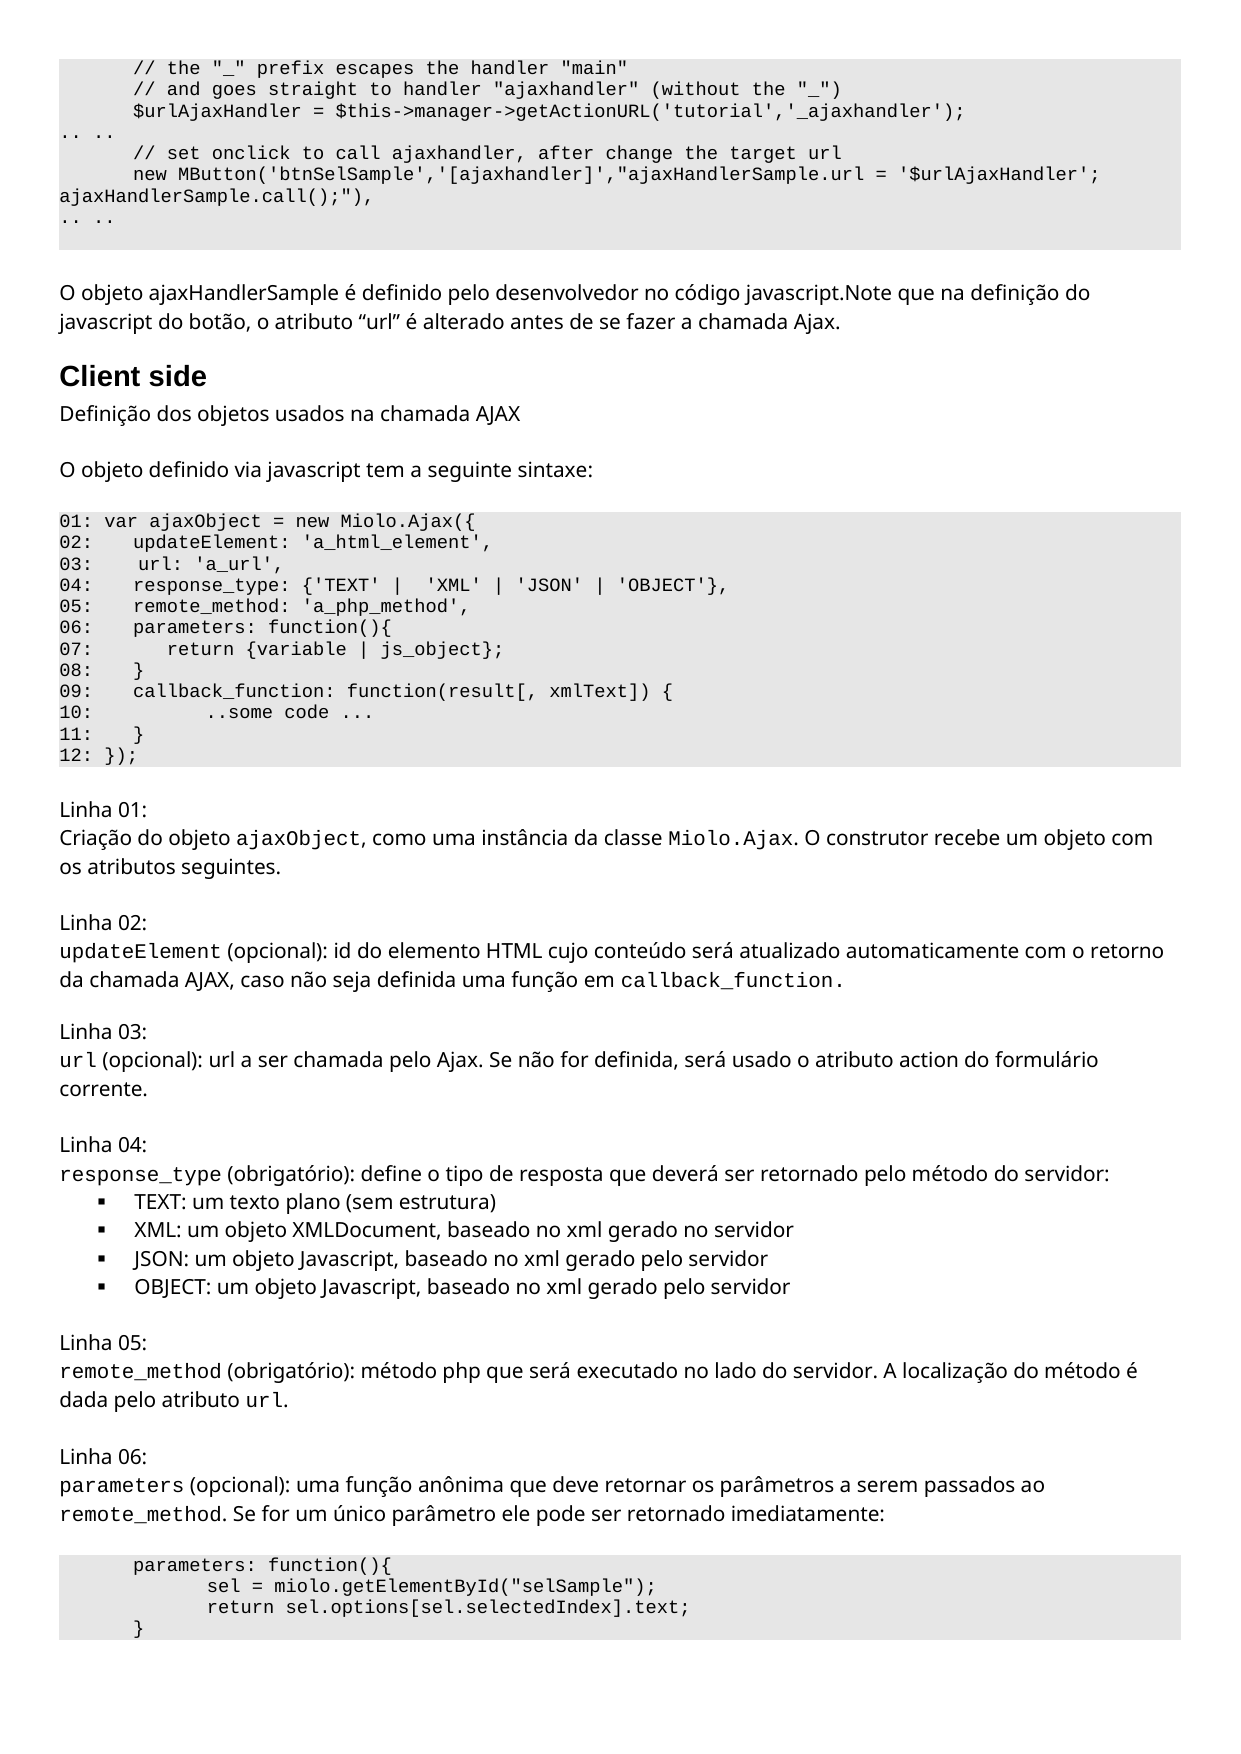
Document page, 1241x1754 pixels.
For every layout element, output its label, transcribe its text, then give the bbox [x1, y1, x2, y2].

text 11: } [59, 724, 1181, 746]
list OBJECT: um objeto Javascript, baseado no xml gerado pelo servidor [97, 1272, 1181, 1300]
list JSON: um objeto Javascript, baseado no xml gerado pelo servidor [97, 1244, 1181, 1272]
text Definição dos objetos usados na chamada AJAX [59, 399, 1181, 427]
text .. .. [59, 208, 1181, 229]
text Linha 06: [59, 1442, 1181, 1470]
text } [59, 1619, 1181, 1640]
text 10: ..some code ... [59, 703, 1181, 724]
text new MButton('btnSelSample','[ajaxhandler]',"ajaxHandlerSample.url = '$urlAjaxHandler'; ajaxHandlerSample.call();"), [59, 165, 1181, 208]
text 05: remote_method: 'a_php_method', [59, 597, 1181, 618]
text parameters (opcional): uma função anônima que deve retornar os parâmetros a serem passados ao remote_method. Se for um único parâmetro ele pode ser retornado imediatamente: [59, 1470, 1181, 1527]
text 03: url: 'a_url', [59, 554, 1181, 576]
text sel = miolo.getElementById("selSample"); [59, 1577, 1181, 1598]
text // and goes straight to handler "ajaxhandler" (without the "_") [59, 80, 1181, 102]
text Linha 03: [59, 1017, 1181, 1045]
text 07: return {variable | js_object}; [59, 639, 1181, 661]
text $urlAjaxHandler = $this->manager->getActionURL('tutorial','_ajaxhandler'); [59, 102, 1181, 123]
text 12: }); [59, 746, 1181, 767]
text 01: var ajaxObject = new Miolo.Ajax({ [59, 512, 1181, 533]
text 06: parameters: function(){ [59, 618, 1181, 639]
text 02: updateElement: 'a_html_element', [59, 533, 1181, 554]
list TEXT: um texto plano (sem estrutura) [97, 1187, 1181, 1215]
text Criação do objeto ajaxObject, como uma instância da classe Miolo.Ajax. O construtor recebe um objeto com os atributos seguintes. [59, 823, 1181, 880]
text url (opcional): url a ser chamada pelo Ajax. Se não for definida, será usado o atributo action do formulário corrente. [59, 1045, 1181, 1102]
text // the "_" prefix escapes the handler "main" [59, 59, 1181, 80]
text updateElement (opcional): id do elemento HTML cujo conteúdo será atualizado automaticamente com o retorno da chamada AJAX, caso não seja definida uma função em callback_function. [59, 937, 1181, 994]
text 08: } [59, 661, 1181, 682]
text parameters: function(){ [59, 1555, 1181, 1577]
text // set onclick to call ajaxhandler, after change the target url [59, 144, 1181, 165]
text Linha 01: [59, 795, 1181, 823]
text Linha 02: [59, 908, 1181, 937]
text Linha 05: [59, 1328, 1181, 1357]
text response_type (obrigatório): define o tipo de resposta que deverá ser retornado pelo método do servidor: [59, 1159, 1181, 1187]
text O objeto definido via javascript tem a seguinte sintaxe: [59, 455, 1181, 484]
text Linha 04: [59, 1130, 1181, 1159]
text .. .. [59, 123, 1181, 144]
list XML: um objeto XMLDocument, baseado no xml gerado no servidor [97, 1215, 1181, 1244]
subtitle Client side [59, 360, 1181, 393]
text 09: callback_function: function(result[, xmlText]) { [59, 682, 1181, 703]
text remote_method (obrigatório): método php que será executado no lado do servidor. A localização do método é dada pelo atributo url. [59, 1357, 1181, 1414]
text O objeto ajaxHandlerSample é definido pelo desenvolvedor no código javascript.Note que na definição do javascript do botão, o atributo “url” é alterado antes de se fazer a chamada Ajax. [59, 278, 1181, 335]
text return sel.options[sel.selectedIndex].text; [59, 1598, 1181, 1619]
text 04: response_type: {'TEXT' | 'XML' | 'JSON' | 'OBJECT'}, [59, 576, 1181, 597]
